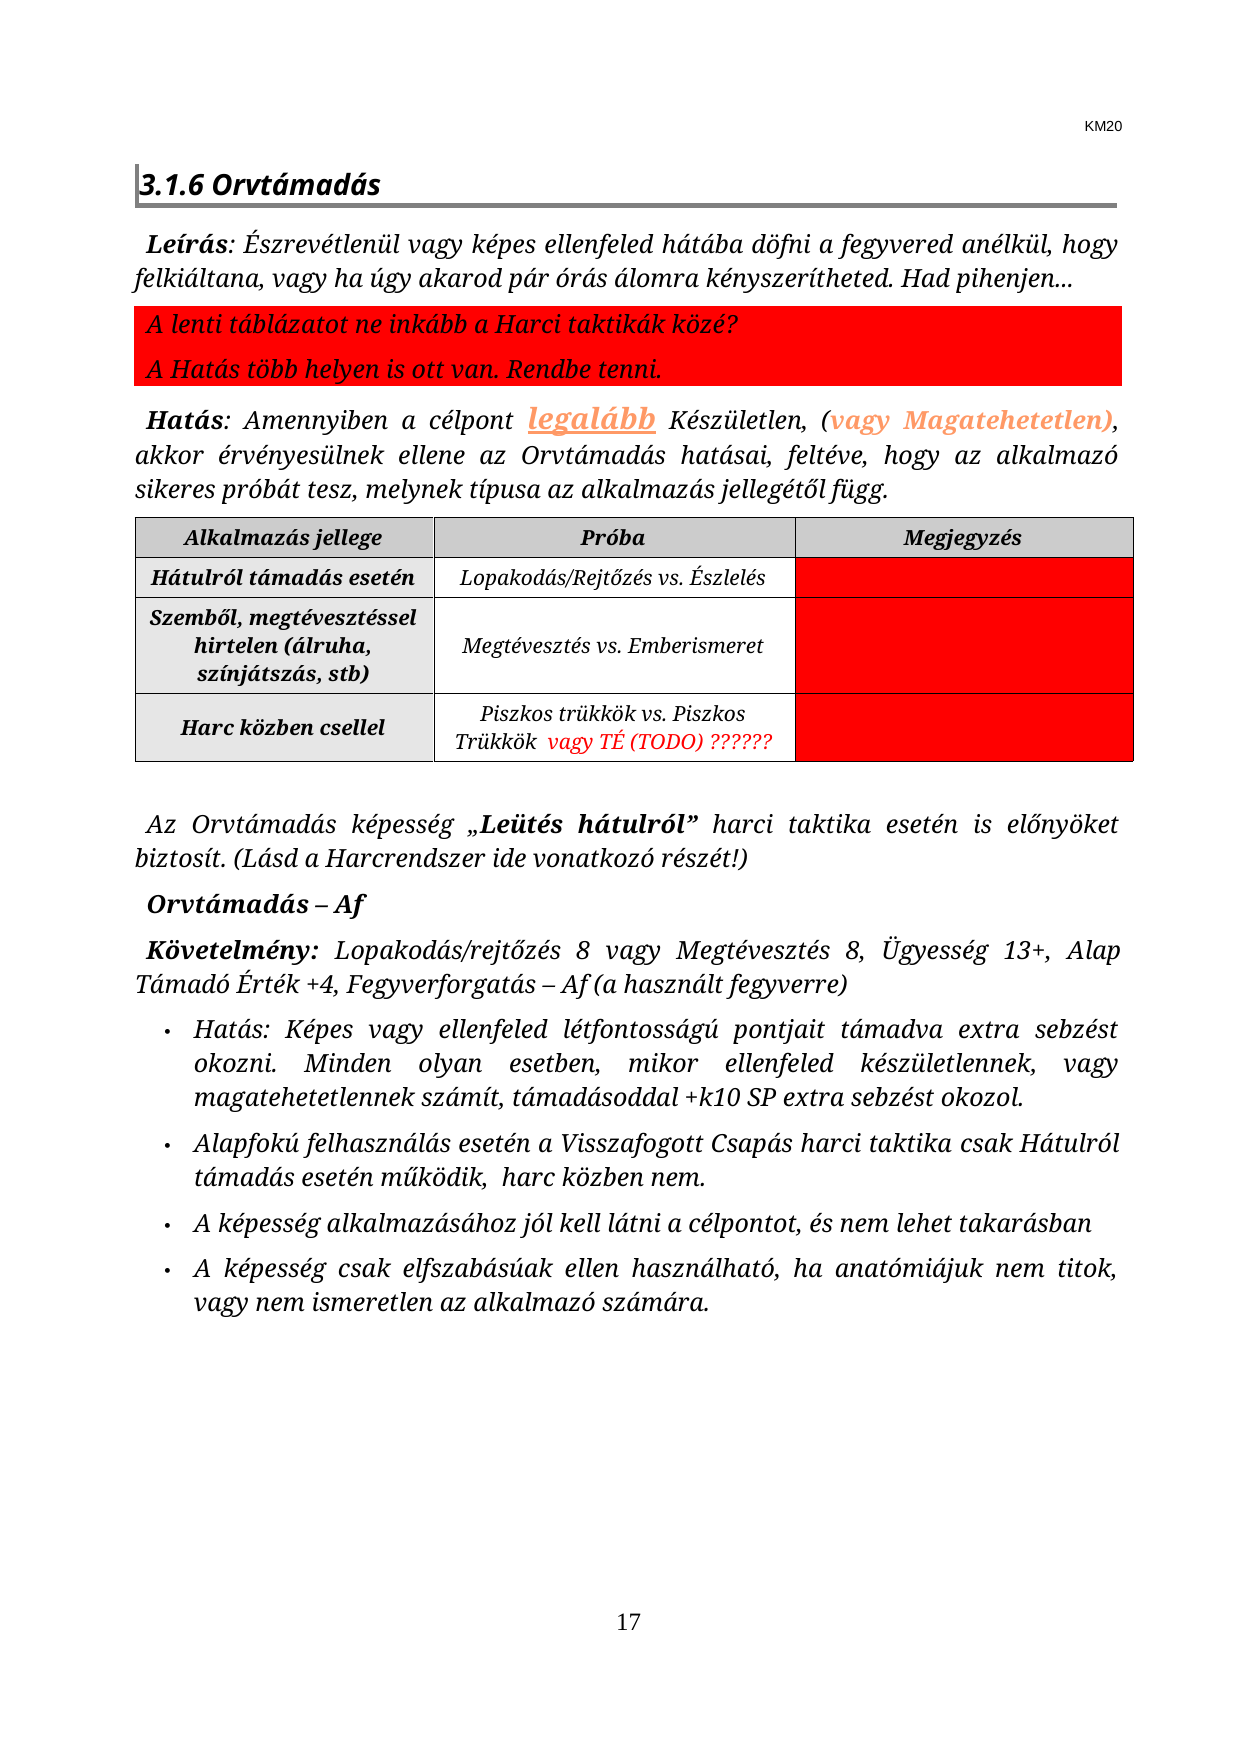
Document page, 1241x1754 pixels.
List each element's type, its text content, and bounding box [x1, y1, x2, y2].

table_cell [796, 694, 1133, 761]
table_cell Lopakodás/Rejtőzés vs. Észlelés [435, 558, 795, 597]
text Hatás: Amennyiben a célpont legalább Készületlen, (vagy Magatehetetlen), akkor érvényesülnek ellene az Orvtámadás hatásai, feltéve, hogy az alkalmazó sikeres próbát tesz, melynek típusa az alkalmazás jellegétől függ. [134, 398, 1122, 506]
table_cell Piszkos trükkök vs. Piszkos Trükkök vagy TÉ (TODO) ?????? [435, 694, 795, 761]
text Követelmény: Lopakodás/rejtőzés 8 vagy Megtévesztés 8, Ügyesség 13+, Alap Támadó Érték +4, Fegyverforgatás – Af (a használt fegyverre) [134, 932, 1122, 1000]
text A Hatás több helyen is ott van. Rendbe tenni. [134, 352, 1122, 386]
table_cell Szemből, megtévesztéssel hirtelen (álruha, színjátszás, stb) [136, 598, 433, 693]
list Hatás: Képes vagy ellenfeled létfontosságú pontjait támadva extra sebzést okozni. Minden olyan esetben, mikor ellenfeled készületlennek, vagy magatehetetlennek számít, támadásoddal +k10 SP extra sebzést okozol. [164, 1012, 1122, 1114]
table_cell Hátulról támadás esetén [136, 558, 433, 597]
list A képesség csak elfszabásúak ellen használható, ha anatómiájuk nem titok, vagy nem ismeretlen az alkalmazó számára. [164, 1251, 1122, 1319]
text Az Orvtámadás képesség „Leütés hátulról” harci taktika esetén is előnyöket biztosít. (Lásd a Harcrendszer ide vonatkozó részét!) [134, 807, 1122, 875]
text A lenti táblázatot ne inkább a Harci taktikák közé? [134, 306, 1122, 340]
list A képesség alkalmazásához jól kell látni a célpontot, és nem lehet takarásban [164, 1205, 1122, 1239]
list Alapfokú felhasználás esetén a Visszafogott Csapás harci taktika csak Hátulról támadás esetén működik, harc közben nem. [164, 1126, 1122, 1194]
table_cell [796, 558, 1133, 597]
table_cell Harc közben csellel [136, 694, 433, 761]
text Orvtámadás – Af [134, 887, 1122, 921]
table_header Alkalmazás jellege [136, 518, 433, 557]
text Leírás: Észrevétlenül vagy képes ellenfeled hátába döfni a fegyvered anélkül, hogy felkiáltana, vagy ha úgy akarod pár órás álomra kényszerítheted. Had pihenjen... [134, 227, 1122, 294]
table_cell Megtévesztés vs. Emberismeret [435, 598, 795, 693]
subtitle Orvtámadás [139, 164, 1122, 204]
table_header Megjegyzés [796, 518, 1133, 557]
table_header Próba [435, 518, 795, 557]
table_cell [796, 598, 1133, 693]
